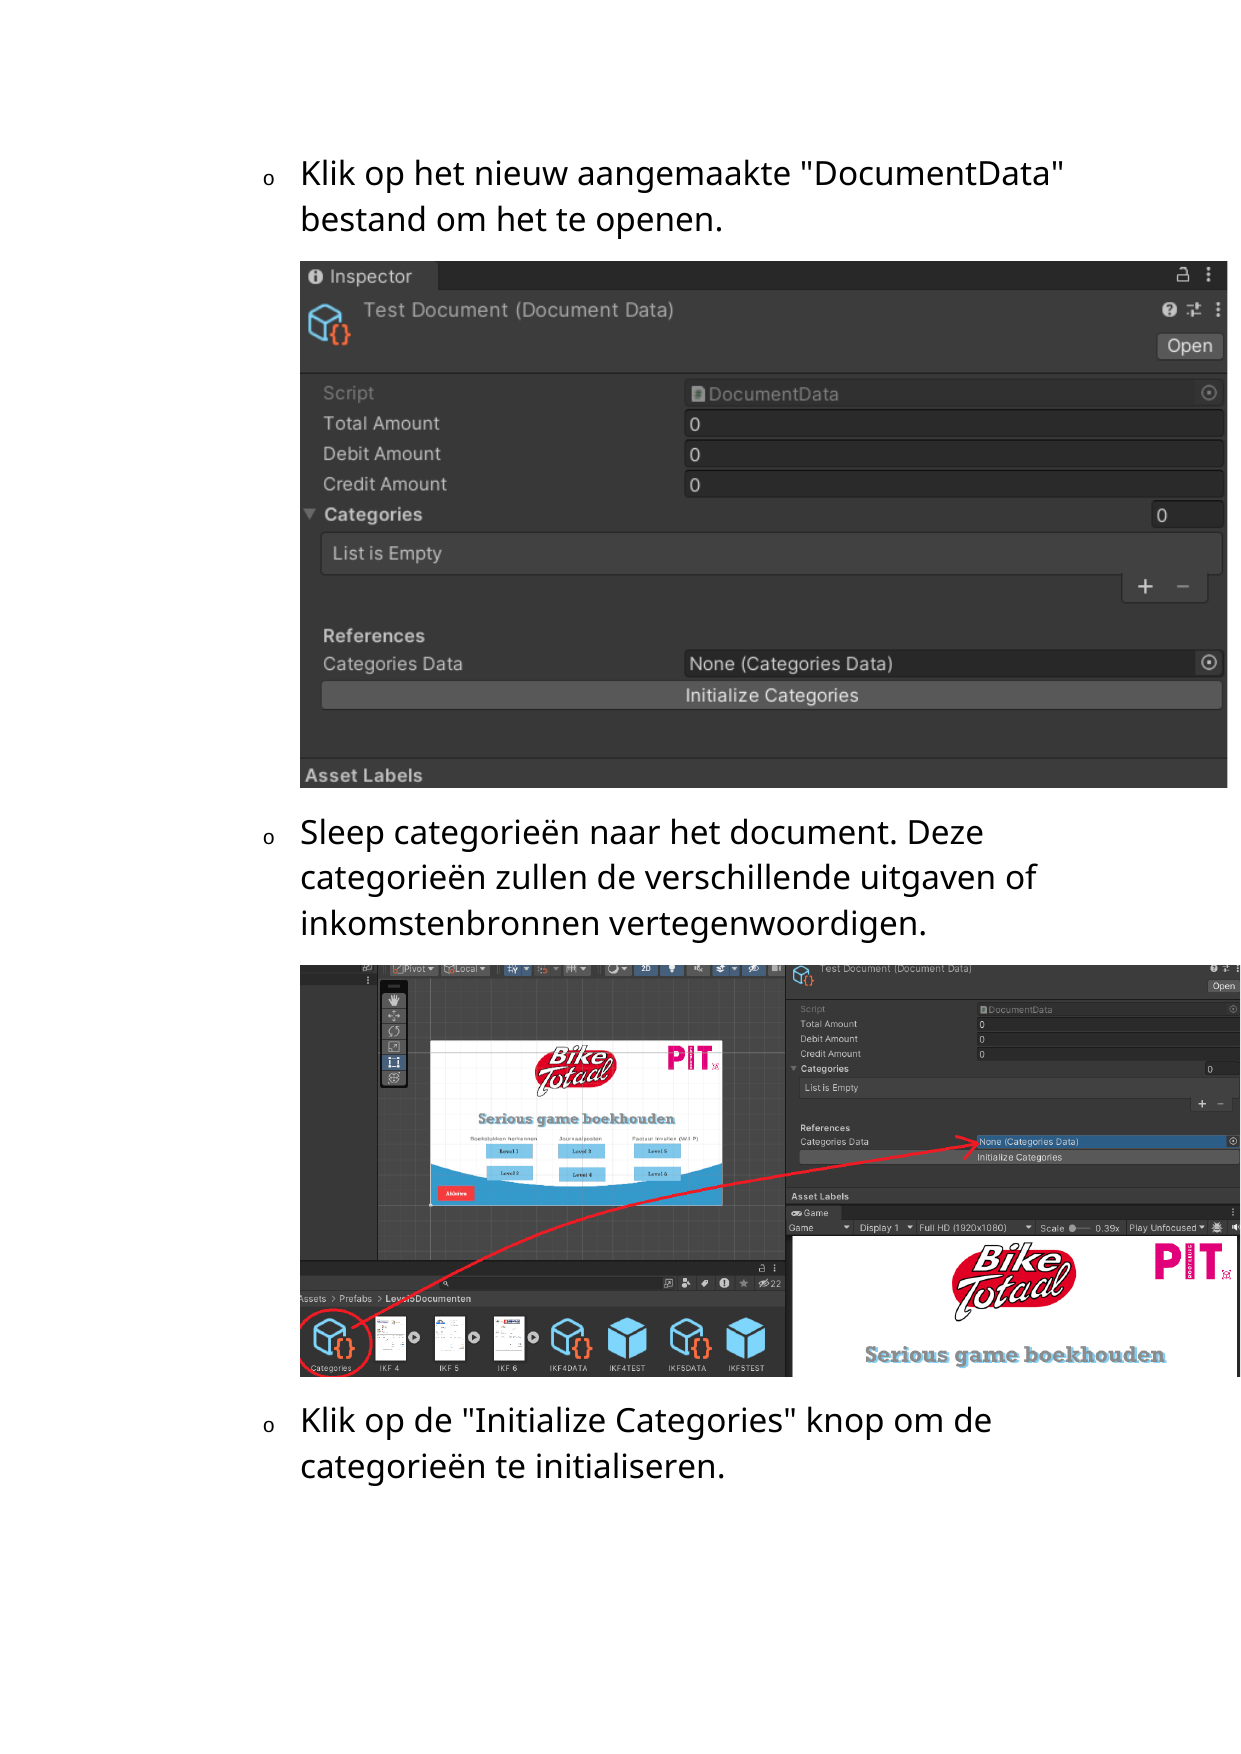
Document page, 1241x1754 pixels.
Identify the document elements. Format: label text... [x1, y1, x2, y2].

list Klik op het nieuw aangemaakte "DocumentData" bestand om het te openen. [262, 150, 1090, 241]
list Klik op de "Initialize Categories" knop om de categorieën te initialiseren. [262, 1397, 1090, 1488]
list Sleep categorieën naar het document. Deze categorieën zullen de verschillende uitgaven of inkomstenbronnen vertegenwoordigen. [262, 809, 1090, 945]
